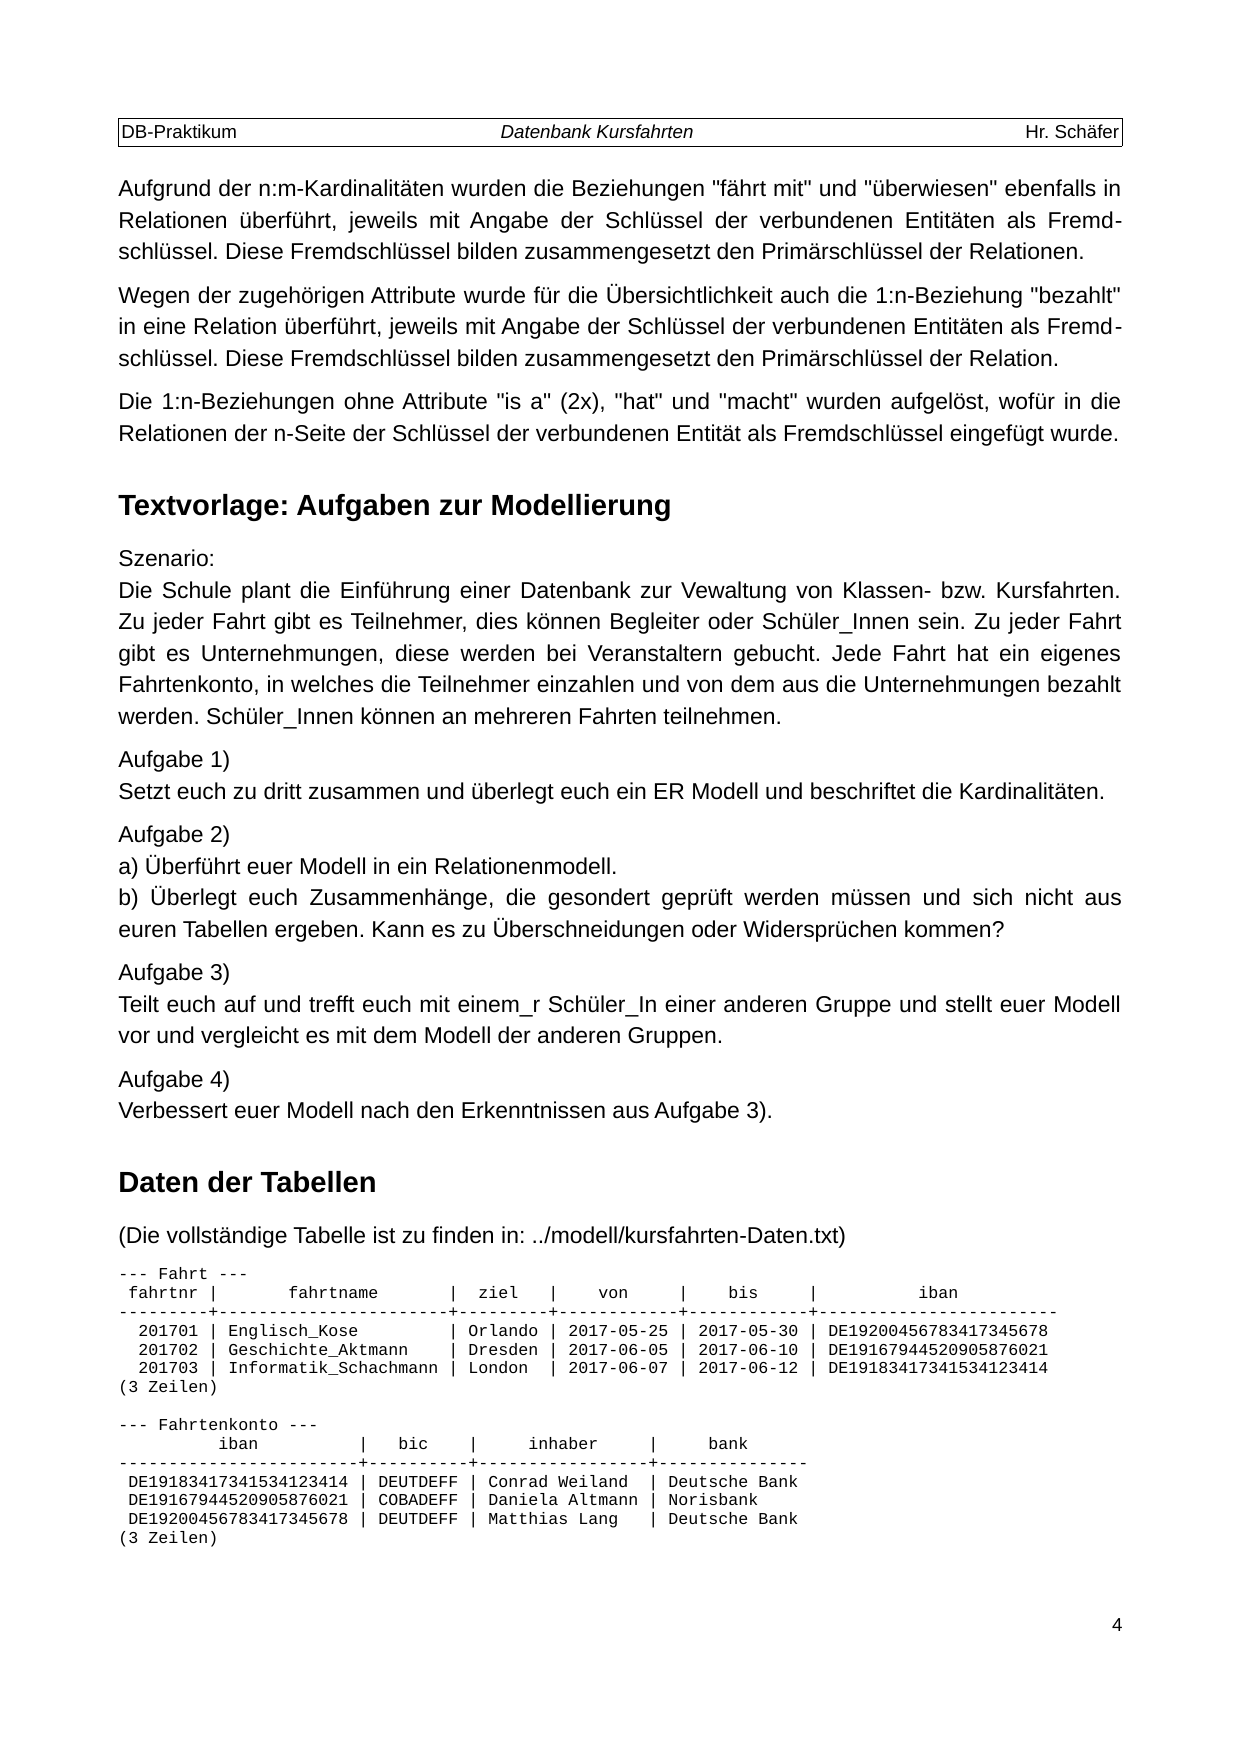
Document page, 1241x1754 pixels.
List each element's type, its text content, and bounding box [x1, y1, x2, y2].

text Aufgabe 4) [118, 1066, 1122, 1092]
text (3 Zeilen) [118, 1379, 1122, 1398]
text DE19167944520905876021 | COBADEFF | Daniela Altmann | Norisbank [118, 1492, 1122, 1511]
text Szenario: [118, 545, 1122, 571]
text Teilt euch auf und trefft euch mit einem_r Schüler_In einer anderen Gruppe und stellt euer Modell vor und vergleicht es mit dem Modell der anderen Gruppen. [118, 991, 1122, 1048]
text iban | bic | inhaber | bank [118, 1435, 1122, 1454]
text Aufgabe 1) [118, 746, 1122, 772]
subtitle Textvorlage: Aufgaben zur Modellierung [118, 488, 1122, 521]
text Setzt euch zu dritt zusammen und überlegt euch ein ER Modell und beschriftet die Kardinalitäten. [118, 778, 1122, 804]
text Aufgabe 2) [118, 821, 1122, 847]
text (Die vollständige Tabelle ist zu finden in: ../modell/kursfahrten-Daten.txt) [118, 1222, 1122, 1249]
text 201702 | Geschichte_Aktmann | Dresden | 2017-06-05 | 2017-06-10 | DE19167944520905876021 [118, 1341, 1122, 1360]
text Aufgrund der n:m-Kardinalitäten wurden die Beziehungen "fährt mit" und "überwiesen" ebenfalls in Relationen überführt, jeweils mit Angabe der Schlüssel der verbundenen Entitäten als Fremd­schlüssel. Diese Fremdschlüssel bilden zusammengesetzt den Primärschlüssel der Relationen. [118, 175, 1122, 265]
text fahrtnr | fahrtname | ziel | von | bis | iban [118, 1284, 1122, 1303]
subtitle Daten der Tabellen [118, 1165, 1122, 1199]
text DE19183417341534123414 | DEUTDEFF | Conrad Weiland | Deutsche Bank [118, 1473, 1122, 1492]
text Wegen der zugehörigen Attribute wurde für die Übersichtlichkeit auch die 1:n-Beziehung "bezahlt" in eine Relation überführt, jeweils mit Angabe der Schlüssel der verbundenen Entitäten als Fremd­schlüssel. Diese Fremdschlüssel bilden zusammengesetzt den Primärschlüssel der Relation. [118, 282, 1122, 371]
text DE19200456783417345678 | DEUTDEFF | Matthias Lang | Deutsche Bank [118, 1511, 1122, 1530]
text 201703 | Informatik_Schachmann | London | 2017-06-07 | 2017-06-12 | DE19183417341534123414 [118, 1360, 1122, 1379]
text a) Überführt euer Modell in ein Relationenmodell. [118, 853, 1122, 879]
text 201701 | Englisch_Kose | Orlando | 2017-05-25 | 2017-05-30 | DE19200456783417345678 [118, 1322, 1122, 1341]
text Verbessert euer Modell nach den Erkenntnissen aus Aufgabe 3). [118, 1097, 1122, 1123]
text (3 Zeilen) [118, 1530, 1122, 1548]
text ------------------------+----------+-----------------+--------------- [118, 1454, 1122, 1473]
text ---------+-----------------------+---------+------------+------------+------------------------ [118, 1303, 1122, 1322]
text Aufgabe 3) [118, 959, 1122, 985]
text --- Fahrt --- [118, 1266, 1122, 1284]
text Die 1:n-Beziehungen ohne Attribute "is a" (2x), "hat" und "macht" wurden aufgelöst, wofür in die Relationen der n-Seite der Schlüssel der verbundenen Entität als Fremdschlüssel eingefügt wurde. [118, 388, 1122, 446]
text --- Fahrtenkonto --- [118, 1417, 1122, 1435]
text b) Überlegt euch Zusammenhänge, die gesondert geprüft werden müssen und sich nicht aus euren Tabellen ergeben. Kann es zu Überschneidungen oder Widersprüchen kommen? [118, 884, 1122, 942]
text Die Schule plant die Einführung einer Datenbank zur Vewaltung von Klassen- bzw. Kursfahrten. Zu jeder Fahrt gibt es Teilnehmer, dies können Begleiter oder Schüler_Innen sein. Zu jeder Fahrt gibt es Unternehmungen, diese werden bei Veranstaltern gebucht. Jede Fahrt hat ein eigenes Fahrtenkonto, in welches die Teilnehmer einzahlen und von dem aus die Unternehmungen bezahlt werden. Schüler_Innen können an mehreren Fahrten teilnehmen. [118, 577, 1122, 729]
